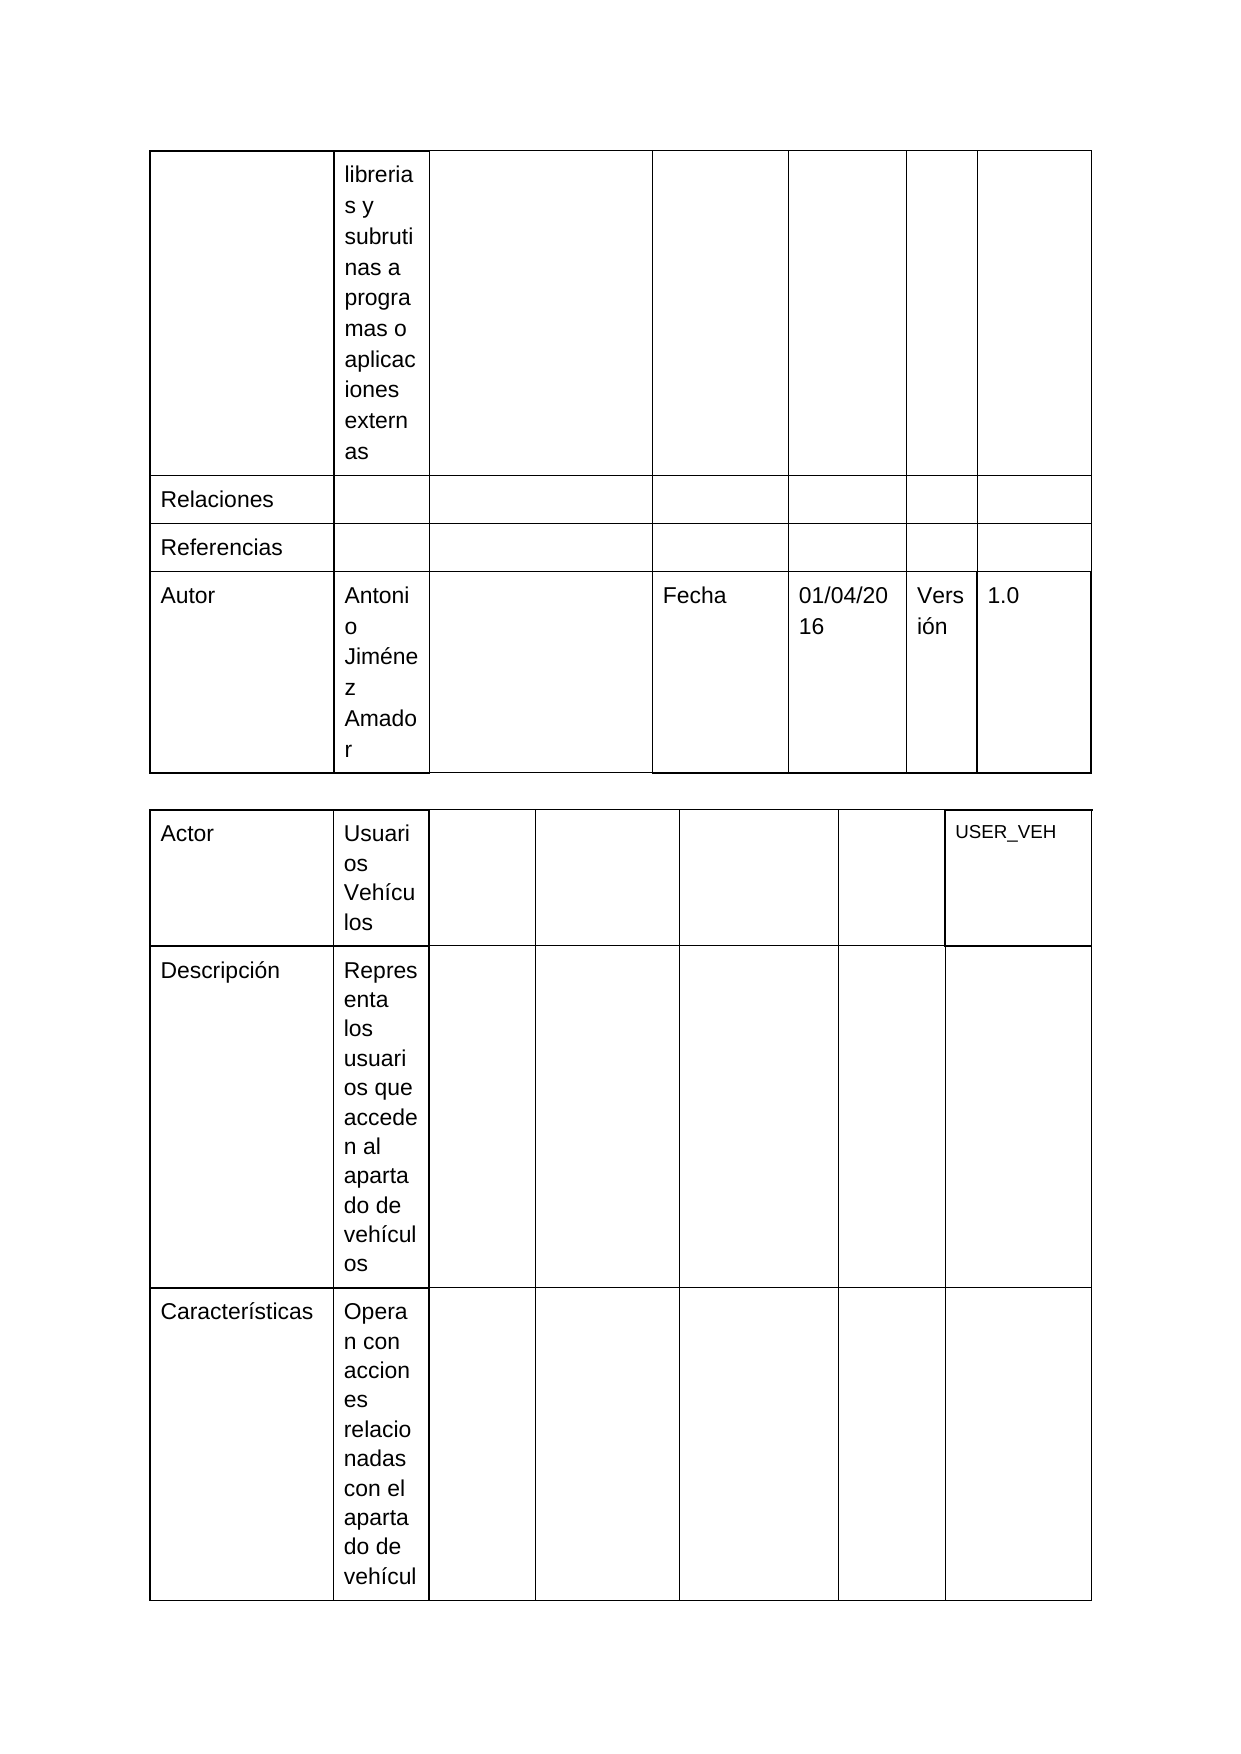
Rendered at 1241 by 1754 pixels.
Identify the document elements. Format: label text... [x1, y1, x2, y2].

table_cell Representa los usuarios que acceden al apartado de vehículos [334, 947, 428, 1287]
table_cell [536, 946, 679, 1287]
table_header Usuarios Vehículos [334, 811, 428, 945]
table_cell [680, 946, 838, 1287]
table_cell [335, 524, 429, 571]
table_cell [335, 476, 429, 523]
table_cell [978, 524, 1091, 571]
table_cell [430, 151, 652, 474]
table_cell [653, 151, 788, 474]
table_cell Antonio Jiménez Amador [335, 572, 429, 772]
table_cell [946, 947, 1091, 1287]
table_header [536, 810, 679, 945]
table_cell [839, 946, 945, 1287]
table_cell [430, 572, 652, 772]
table_cell [151, 152, 333, 474]
table_cell [430, 476, 652, 523]
table_header [430, 810, 535, 945]
table_cell [839, 1288, 945, 1599]
table_cell [653, 476, 788, 523]
table_cell [430, 946, 535, 1287]
table_cell [907, 524, 977, 571]
table_cell [789, 476, 906, 523]
table_cell [789, 524, 906, 571]
table_header USER_VEH [946, 811, 1091, 945]
table_cell 01/04/2016 [789, 572, 906, 772]
table_cell [946, 1288, 1091, 1599]
table_cell [430, 524, 652, 571]
table_cell [680, 1288, 838, 1599]
table_cell [789, 151, 906, 474]
table_cell [907, 151, 977, 474]
table_cell Características [151, 1289, 333, 1599]
table_cell 1.0 [978, 572, 1090, 772]
table_cell [430, 1288, 535, 1599]
table_cell Operan con acciones relacionadas con el apartado de vehícul [334, 1289, 428, 1599]
table_cell [536, 1288, 679, 1599]
table_cell Referencias [151, 524, 333, 571]
table_header [680, 810, 838, 945]
table_header [839, 810, 944, 945]
table_header Actor [151, 811, 333, 945]
table_cell Relaciones [151, 476, 333, 523]
table_cell librerias y subrutinas a programas o aplicaciones externas [335, 152, 429, 474]
table_cell Autor [151, 572, 333, 772]
table_cell [907, 476, 977, 523]
table_cell Descripción [151, 947, 333, 1287]
table_cell Versión [907, 572, 976, 772]
table_cell Fecha [653, 572, 788, 772]
table_cell [978, 476, 1091, 523]
table_cell [978, 151, 1091, 474]
table_cell [653, 524, 788, 571]
